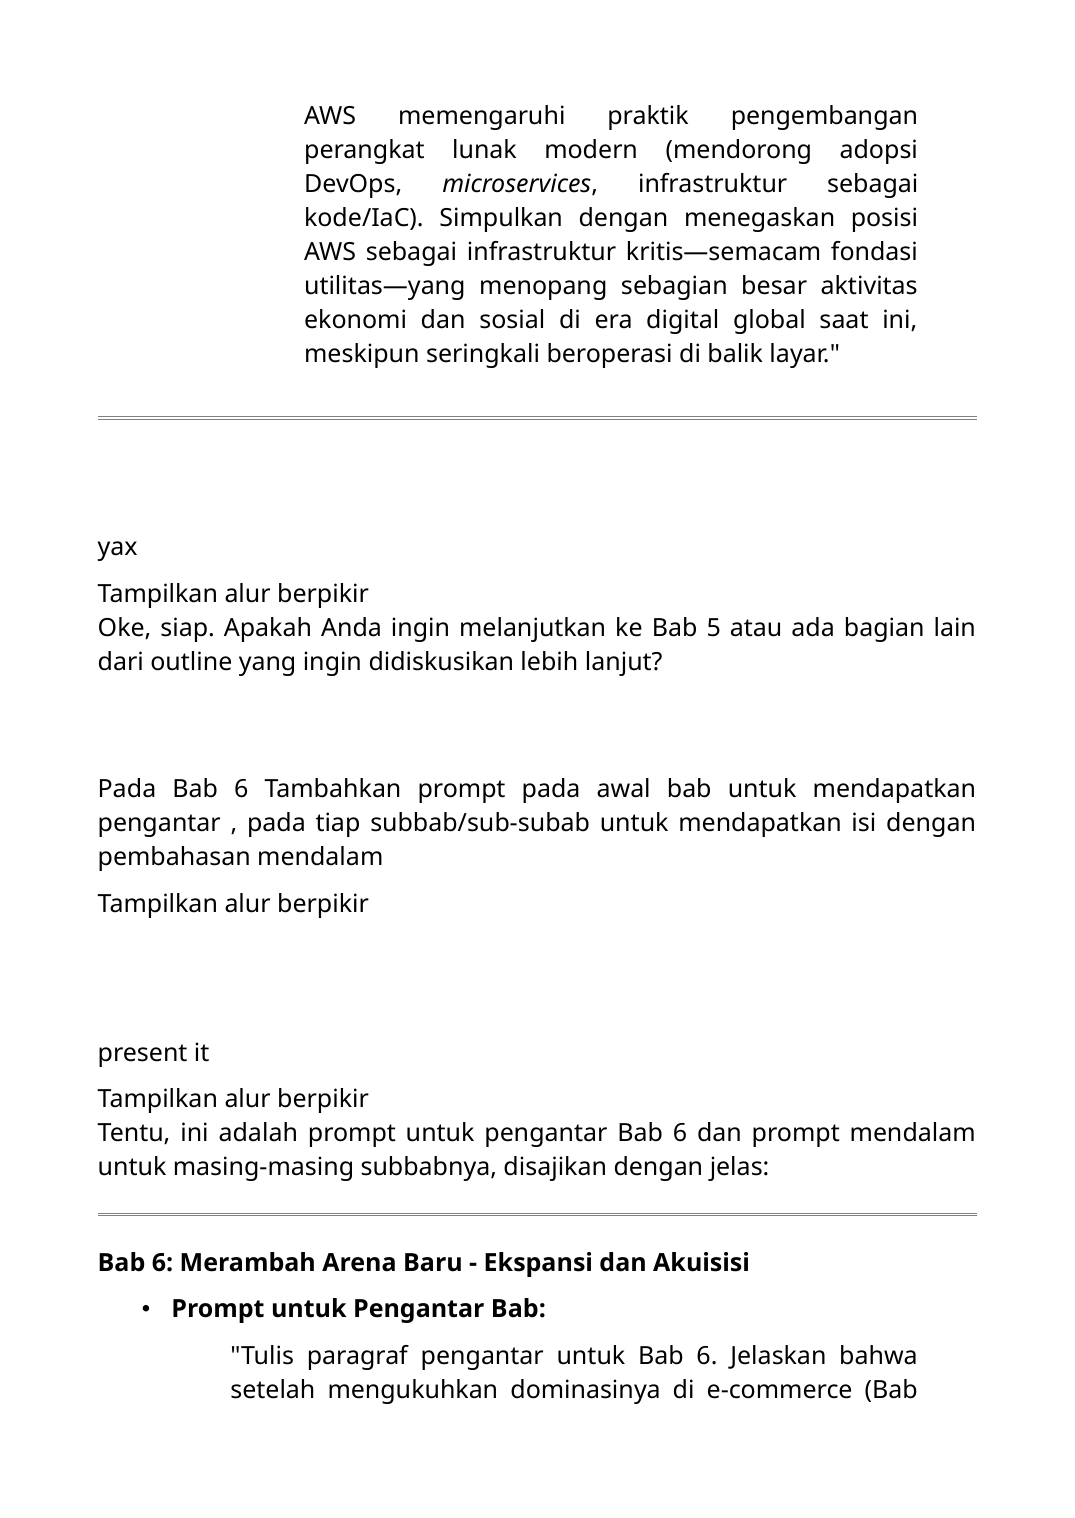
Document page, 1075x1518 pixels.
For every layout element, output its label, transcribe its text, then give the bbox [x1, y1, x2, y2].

list Prompt untuk Pengantar Bab: [142, 1291, 977, 1325]
text Oke, siap. Apakah Anda ingin melanjutkan ke Bab 5 atau ada bagian lain dari outline yang ingin didiskusikan lebih lanjut? [97, 609, 977, 678]
text Bab 6: Merambah Arena Baru - Ekspansi dan Akuisisi [97, 1244, 977, 1278]
text Tampilkan alur berpikir [97, 886, 977, 919]
text Tentu, ini adalah prompt untuk pengantar Bab 6 dan prompt mendalam untuk masing-masing subbabnya, disajikan dengan jelas: [97, 1115, 977, 1183]
list AWS memengaruhi praktik pengembangan perangkat lunak modern (mendorong adopsi DevOps, microservices, infrastruktur sebagai kode/IaC). Simpulkan dengan menegaskan posisi AWS sebagai infrastruktur kritis—semacam fondasi utilitas—yang menopang sebagian besar aktivitas ekonomi dan sosial di era digital global saat ini, meskipun seringkali beroperasi di balik layar." [274, 97, 918, 370]
text Tampilkan alur berpikir [97, 576, 977, 609]
text Tampilkan alur berpikir [97, 1081, 977, 1115]
text yax [97, 529, 977, 563]
text present it [97, 1034, 977, 1068]
list "Tulis paragraf pengantar untuk Bab 6. Jelaskan bahwa setelah mengukuhkan dominasinya di e-commerce (Bab [201, 1337, 918, 1406]
text Pada Bab 6 Tambahkan prompt pada awal bab untuk mendapatkan pengantar , pada tiap subbab/sub-subab untuk mendapatkan isi dengan pembahasan mendalam [97, 771, 977, 873]
